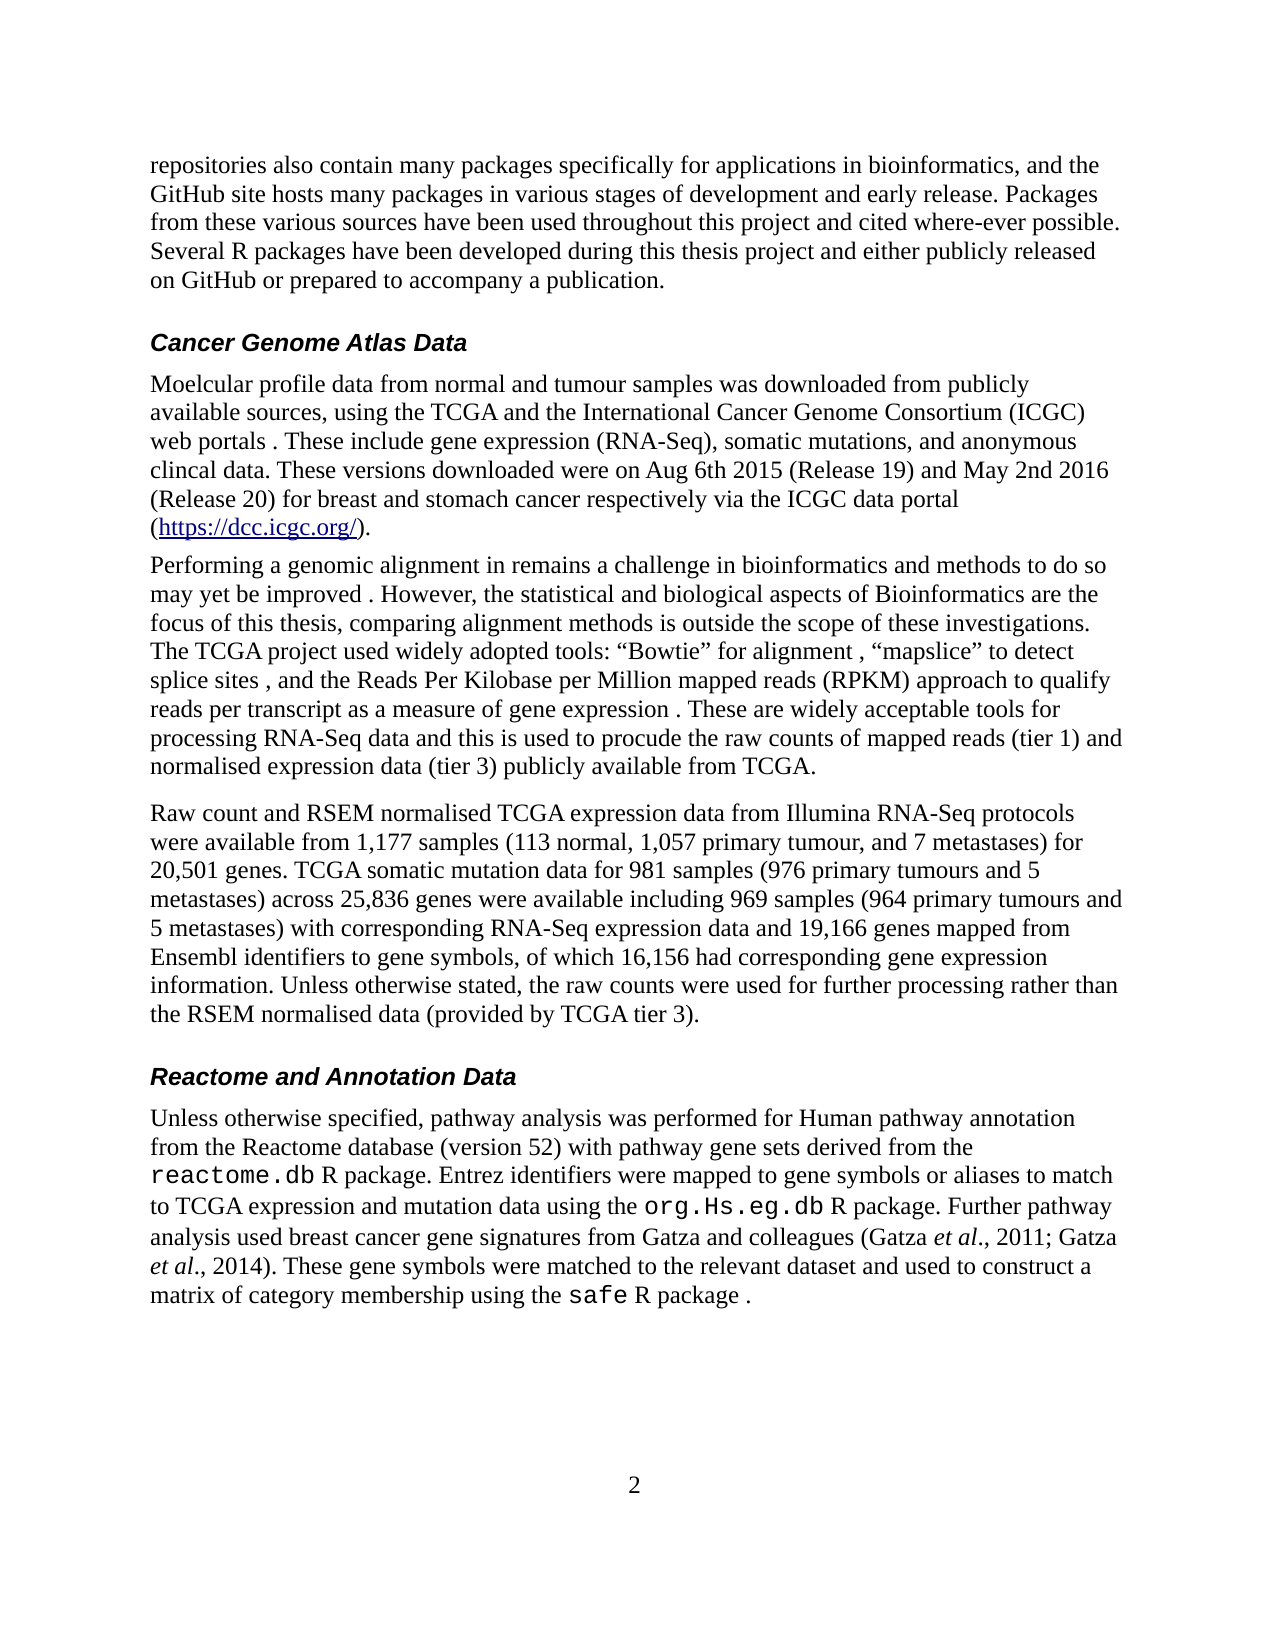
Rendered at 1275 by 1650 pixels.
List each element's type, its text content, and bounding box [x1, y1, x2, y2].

text Raw count and RSEM normalised TCGA expression data from Illumina RNA-Seq protocols were available from 1,177 samples (113 normal, 1,057 primary tumour, and 7 metastases) for 20,501 genes. TCGA somatic mutation data for 981 samples (976 primary tumours and 5 metastases) across 25,836 genes were available including 969 samples (964 primary tumours and 5 metastases) with corresponding RNA-Seq expression data and 19,166 genes mapped from Ensembl identifiers to gene symbols, of which 16,156 had corresponding gene expression information. Unless otherwise stated, the raw counts were used for further processing rather than the RSEM normalised data (provided by TCGA tier 3). [150, 798, 1125, 1028]
text Unless otherwise specified, pathway analysis was performed for Human pathway annotation from the Reactome database (version 52) with pathway gene sets derived from the reactome.db R package. Entrez identifiers were mapped to gene symbols or aliases to match to TCGA expression and mutation data using the org.Hs.eg.db R package. Further pathway analysis used breast cancer gene signatures from Gatza and colleagues (Gatza et al., 2011; Gatza et al., 2014). These gene symbols were matched to the relevant dataset and used to construct a matrix of category membership using the safe R package . [150, 1103, 1125, 1311]
subtitle Cancer Genome Atlas Data [150, 328, 1125, 356]
subtitle Reactome and Annotation Data [150, 1062, 1125, 1091]
text repositories also contain many packages specifically for applications in bioinformatics, and the GitHub site hosts many packages in various stages of development and early release. Packages from these various sources have been used throughout this project and cited where-ever possible. Several R packages have been developed during this thesis project and either publicly released on GitHub or prepared to accompany a publication. [150, 150, 1125, 294]
text Moelcular profile data from normal and tumour samples was downloaded from publicly available sources, using the TCGA and the International Cancer Genome Consortium (ICGC) web portals . These include gene expression (RNA-Seq), somatic mutations, and anonymous clincal data. These versions downloaded were on Aug 6th 2015 (Release 19) and May 2nd 2016 (Release 20) for breast and stomach cancer respectively via the ICGC data portal (https://dcc.icgc.org/). [150, 369, 1125, 541]
text Performing a genomic alignment in remains a challenge in bioinformatics and methods to do so may yet be improved . However, the statistical and biological aspects of Bioinformatics are the focus of this thesis, comparing alignment methods is outside the scope of these investigations. The TCGA project used widely adopted tools: “Bowtie” for alignment , “mapslice” to detect splice sites , and the Reads Per Kilobase per Million mapped reads (RPKM) approach to qualify reads per transcript as a measure of gene expression . These are widely acceptable tools for processing RNA-Seq data and this is used to procude the raw counts of mapped reads (tier 1) and normalised expression data (tier 3) publicly available from TCGA. [150, 550, 1125, 780]
